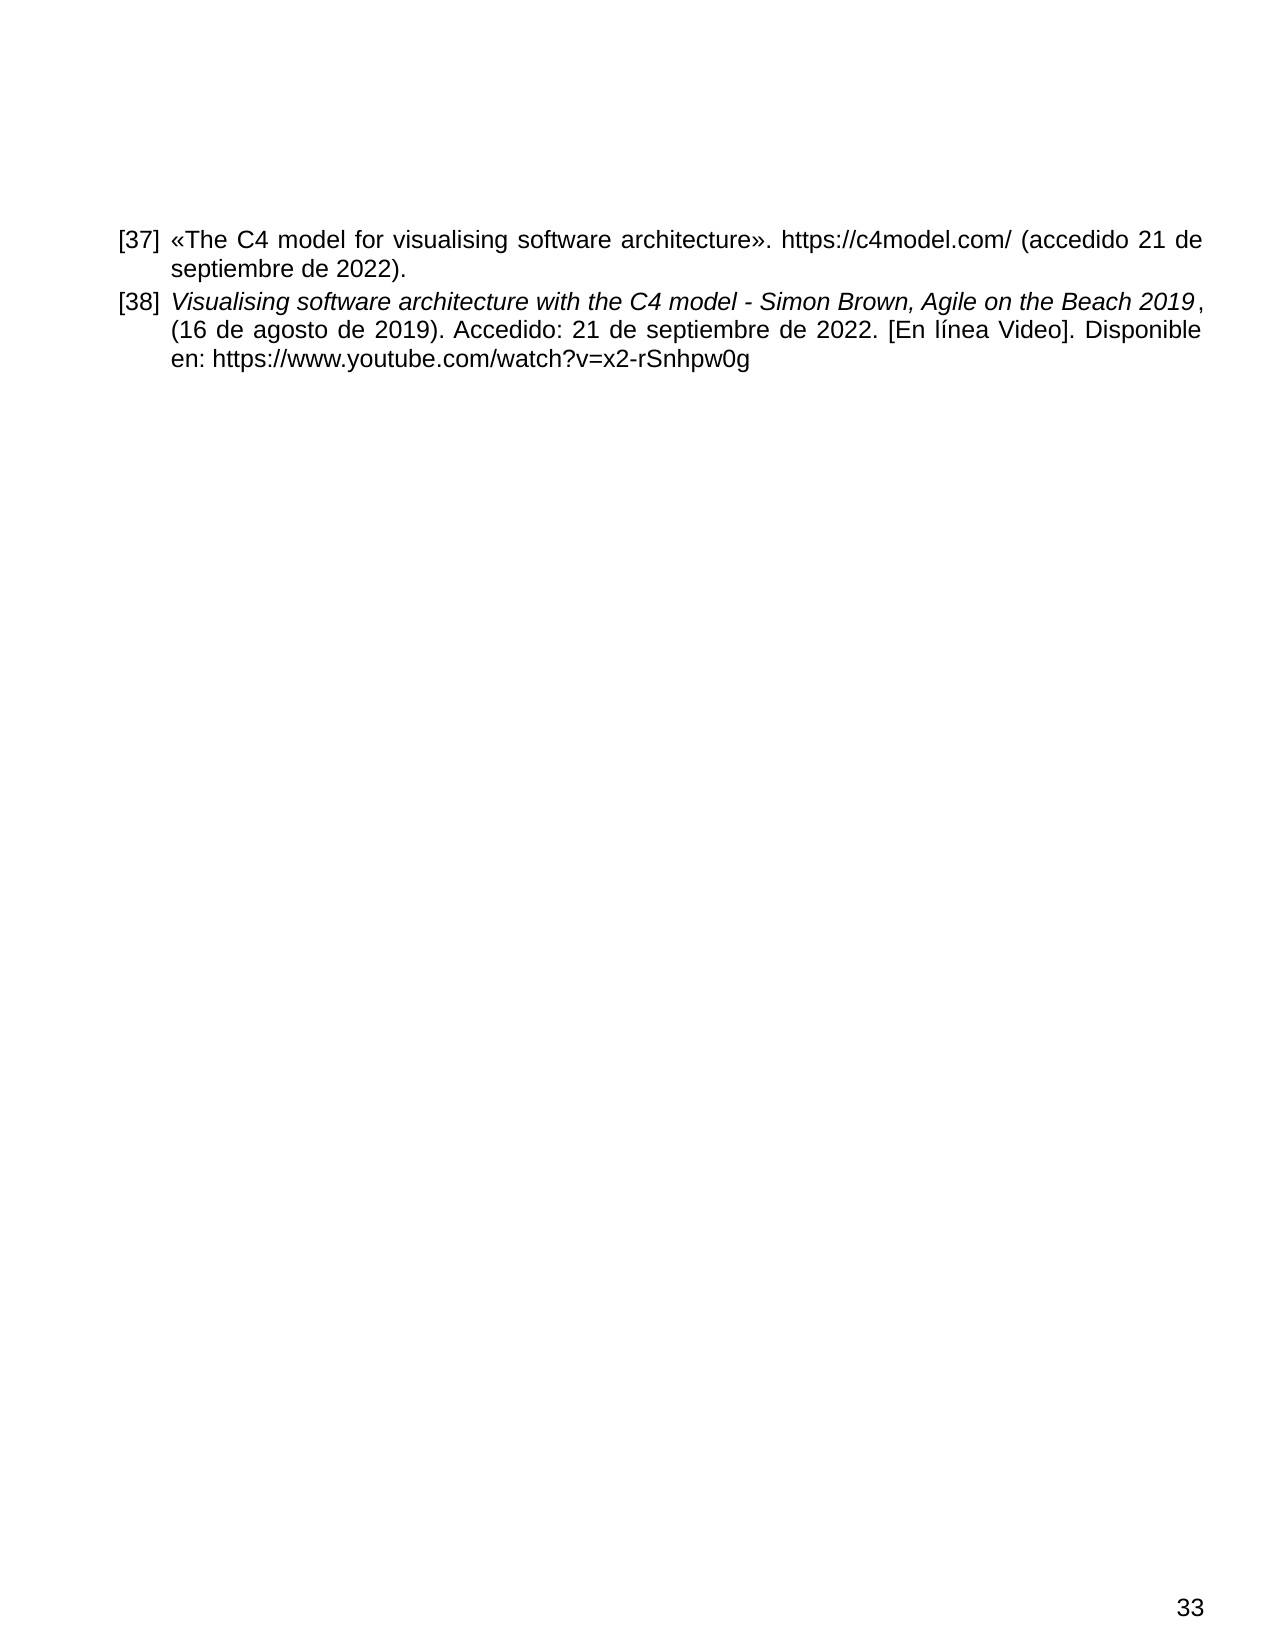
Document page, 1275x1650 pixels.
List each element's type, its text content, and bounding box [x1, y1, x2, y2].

text [38] Visualising software architecture with the C4 model - Simon Brown, Agile on the Beach 2019, (16 de agosto de 2019). Accedido: 21 de septiembre de 2022. [En línea Video]. Disponible en: https://www.youtube.com/watch?v=x2-rSnhpw0g [118, 287, 1204, 373]
text [37] «The C4 model for visualising software architecture». https://c4model.com/ (accedido 21 de septiembre de 2022). [118, 225, 1204, 282]
